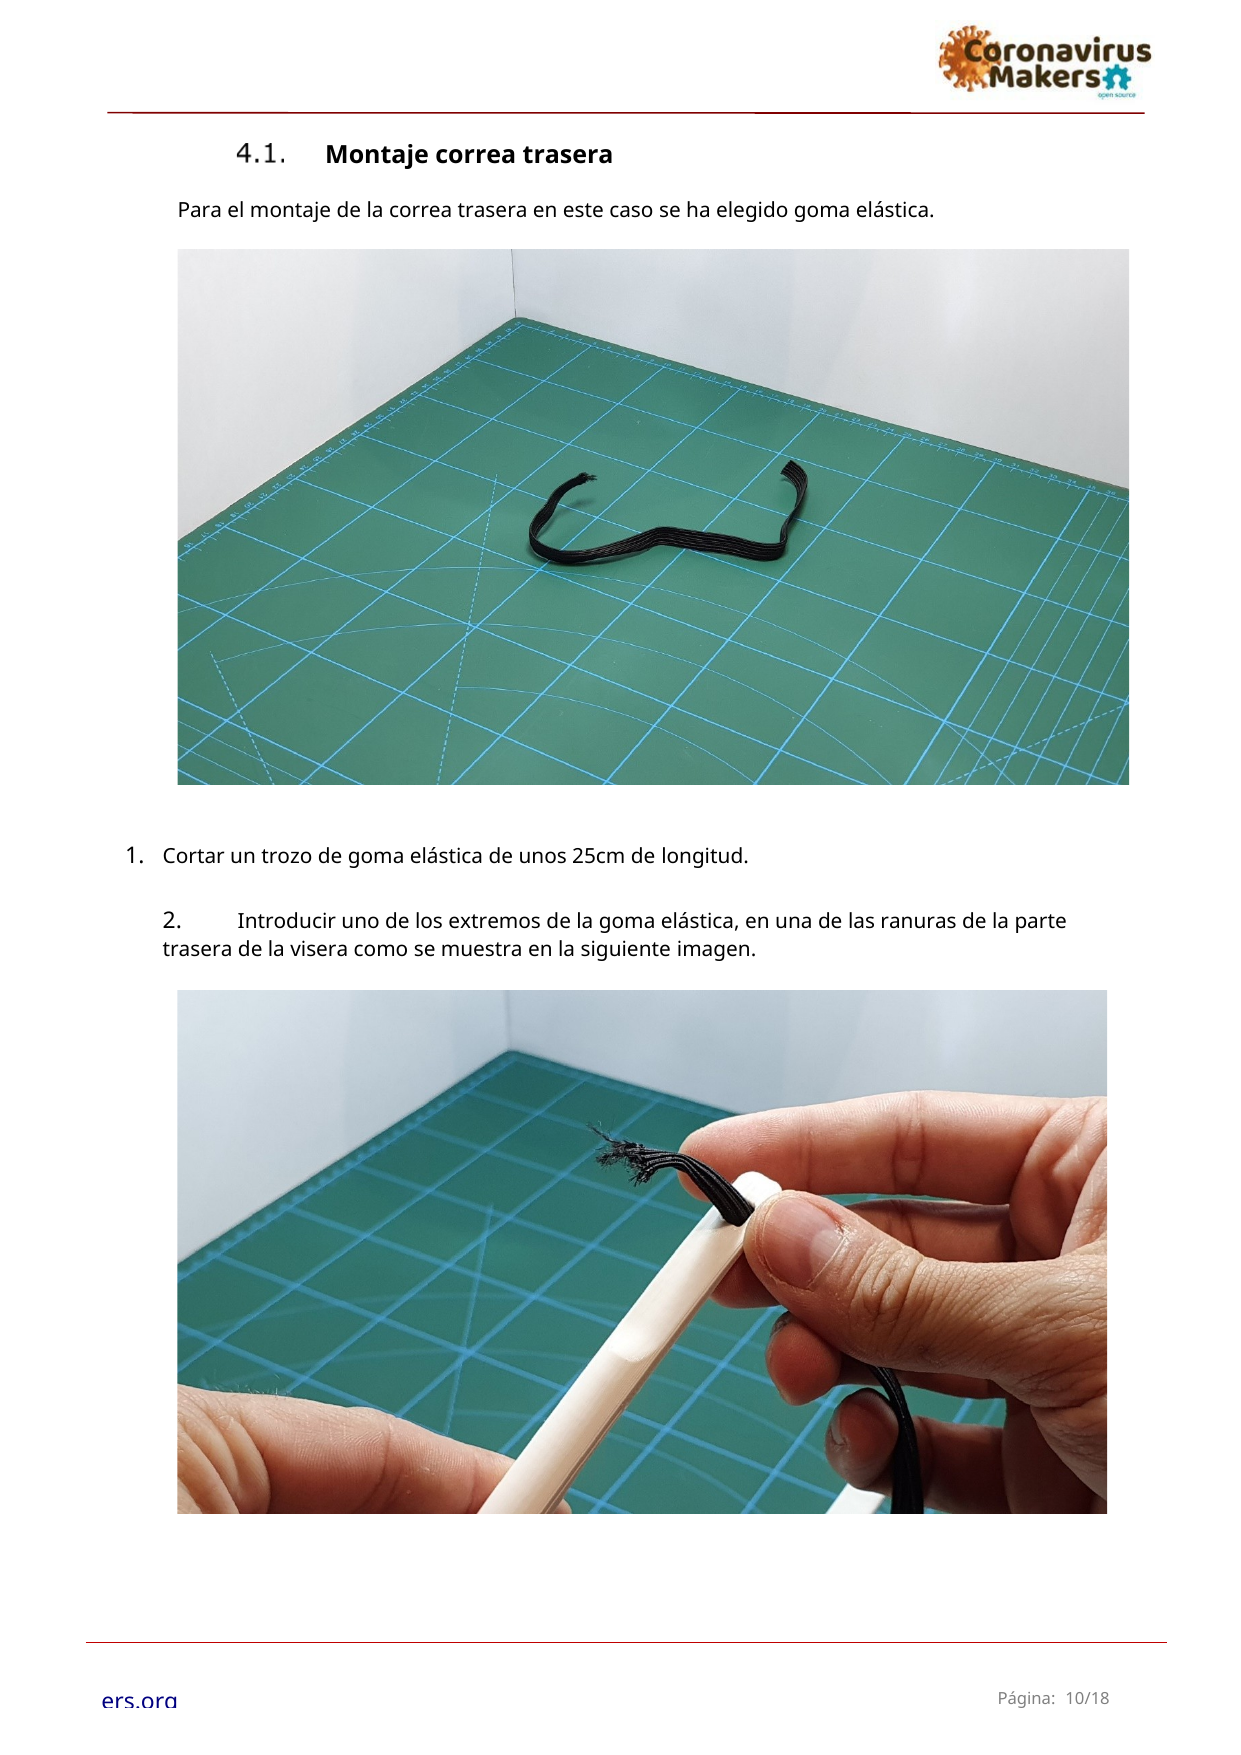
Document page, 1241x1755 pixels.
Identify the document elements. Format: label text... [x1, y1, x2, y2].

list Cortar un trozo de goma elástica de unos 25cm de longitud. [125, 839, 1136, 870]
subtitle Montaje correa trasera [325, 137, 1136, 171]
list Introducir uno de los extremos de la goma elástica, en una de las ranuras de la parte trasera de la visera como se muestra en la siguiente imagen. [162, 905, 1123, 962]
text Para el montaje de la correa trasera en este caso se ha elegido goma elástica. [177, 195, 1136, 224]
